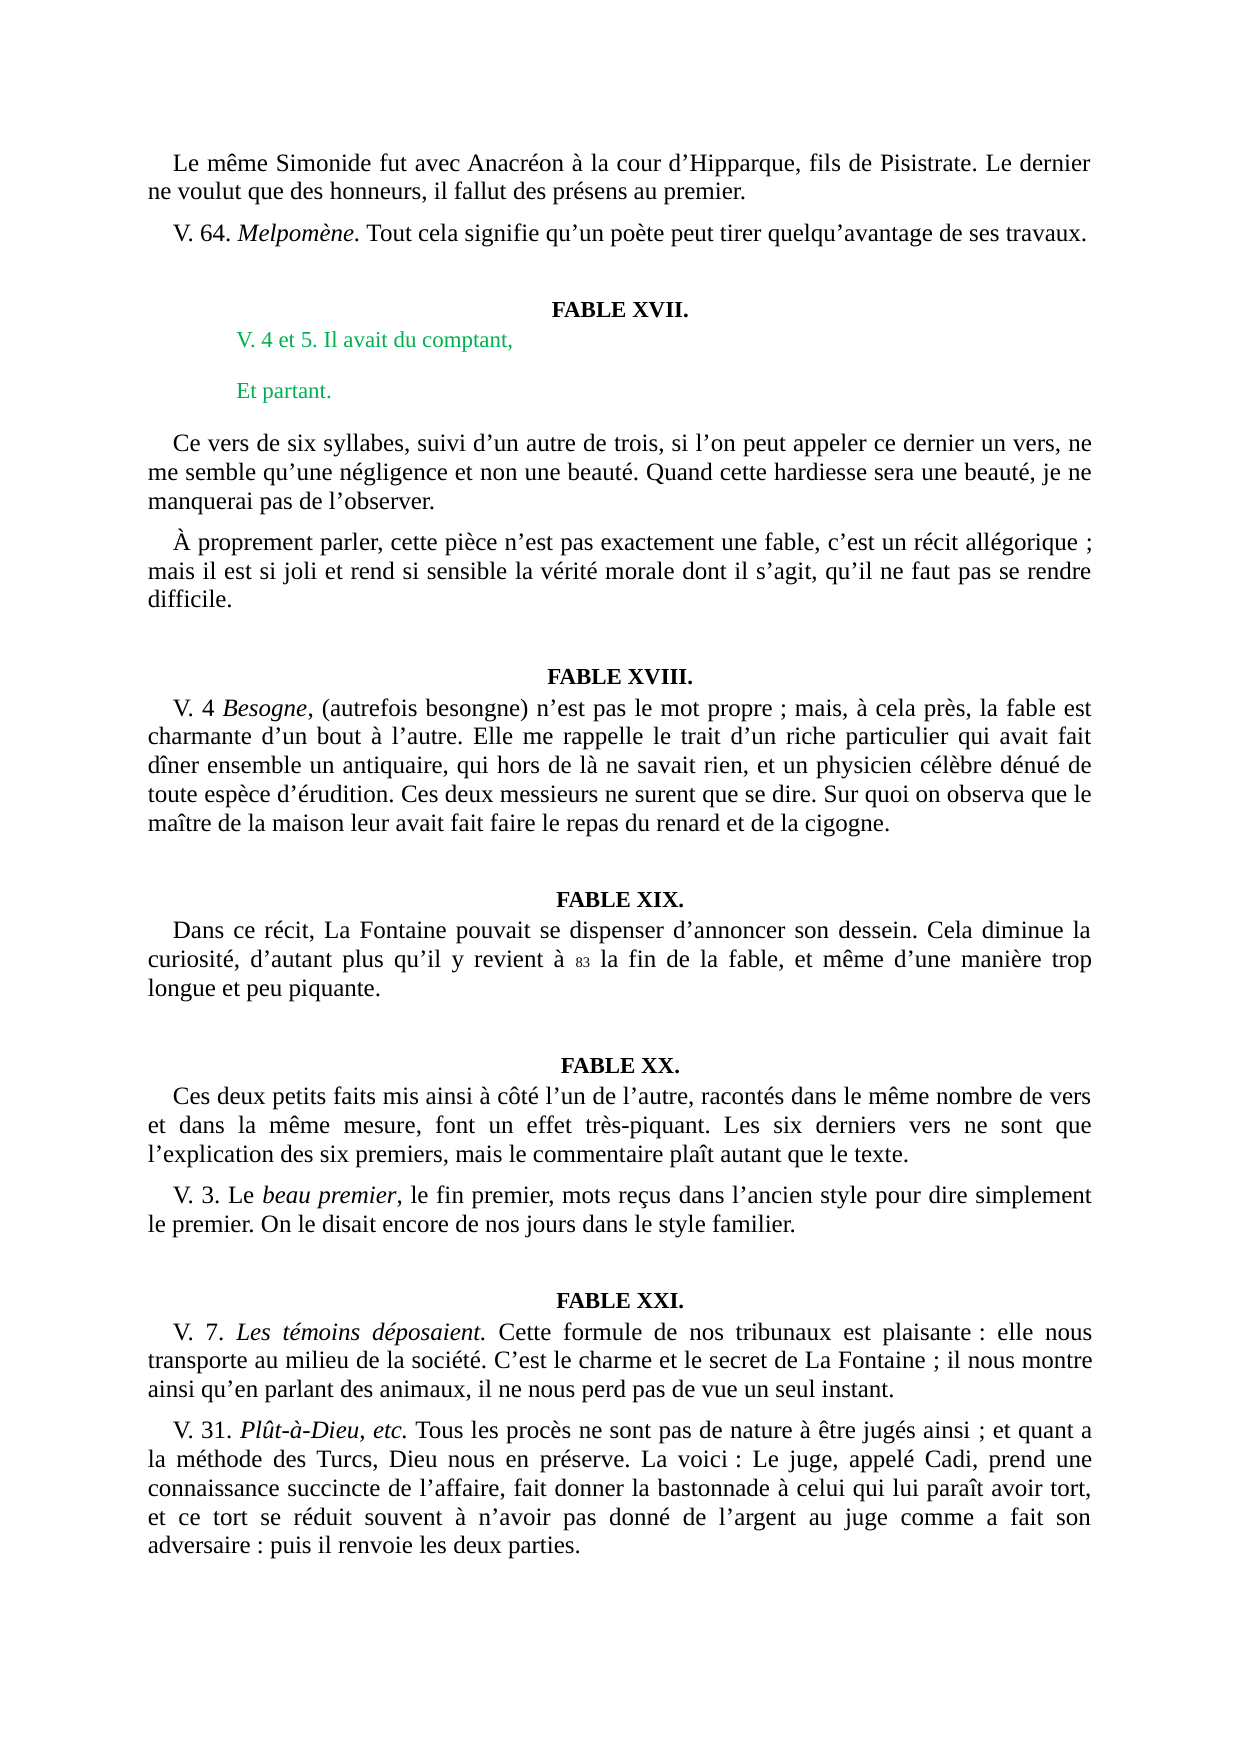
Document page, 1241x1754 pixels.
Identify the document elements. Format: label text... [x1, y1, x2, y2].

text V. 4 et 5. Il avait du comptant, [236, 326, 1093, 352]
subtitle FABLE XX. [148, 1052, 1093, 1078]
text Et partant. [236, 377, 1093, 403]
subtitle FABLE XXI. [148, 1287, 1093, 1314]
text Le même Simonide fut avec Anacréon à la cour d’Hipparque, fils de Pisistrate. Le dernier ne voulut que des honneurs, il fallut des présens au premier. [148, 148, 1093, 205]
subtitle FABLE XIX. [148, 886, 1093, 913]
text V. 4 Besogne, (autrefois besongne) n’est pas le mot propre ; mais, à cela près, la fable est charmante d’un bout à l’autre. Elle me rappelle le trait d’un riche particulier qui avait fait dîner ensemble un antiquaire, qui hors de là ne savait rien, et un physicien célèbre dénué de toute espèce d’érudition. Ces deux messieurs ne surent que se dire. Sur quoi on observa que le maître de la maison leur avait fait faire le repas du renard et de la cigogne. [148, 693, 1093, 836]
text V. 64. Melpomène. Tout cela signifie qu’un poète peut tirer quelqu’avantage de ses travaux. [148, 218, 1093, 246]
text Dans ce récit, La Fontaine pouvait se dispenser d’annoncer son dessein. Cela diminue la curiosité, d’autant plus qu’il y revient à 83 la fin de la fable, et même d’une manière trop longue et peu piquante. [148, 916, 1093, 1002]
subtitle FABLE XVIII. [148, 663, 1093, 690]
text Ce vers de six syllabes, suivi d’un autre de trois, si l’on peut appeler ce dernier un vers, ne me semble qu’une négligence et non une beauté. Quand cette hardiesse sera une beauté, je ne manquerai pas de l’observer. [148, 428, 1093, 514]
text V. 31. Plût-à-Dieu, etc. Tous les procès ne sont pas de nature à être jugés ainsi ; et quant a la méthode des Turcs, Dieu nous en préserve. La voici : Le juge, appelé Cadi, prend une connaissance succincte de l’affaire, fait donner la bastonnade à celui qui lui paraît avoir tort, et ce tort se réduit souvent à n’avoir pas donné de l’argent au juge comme a fait son adversaire : puis il renvoie les deux parties. [148, 1415, 1093, 1559]
subtitle FABLE XVII. [148, 296, 1093, 323]
text À proprement parler, cette pièce n’est pas exactement une fable, c’est un récit allégorique ; mais il est si joli et rend si sensible la vérité morale dont il s’agit, qu’il ne faut pas se rendre difficile. [148, 527, 1093, 613]
text V. 7. Les témoins déposaient. Cette formule de nos tribunaux est plaisante : elle nous transporte au milieu de la société. C’est le charme et le secret de La Fontaine ; il nous montre ainsi qu’en parlant des animaux, il ne nous perd pas de vue un seul instant. [148, 1317, 1093, 1403]
text V. 3. Le beau premier, le fin premier, mots reçus dans l’ancien style pour dire simplement le premier. On le disait encore de nos jours dans le style familier. [148, 1180, 1093, 1237]
text Ces deux petits faits mis ainsi à côté l’un de l’autre, racontés dans le même nombre de vers et dans la même mesure, font un effet très-piquant. Les six derniers vers ne sont que l’explication des six premiers, mais le commentaire plaît autant que le texte. [148, 1081, 1093, 1167]
